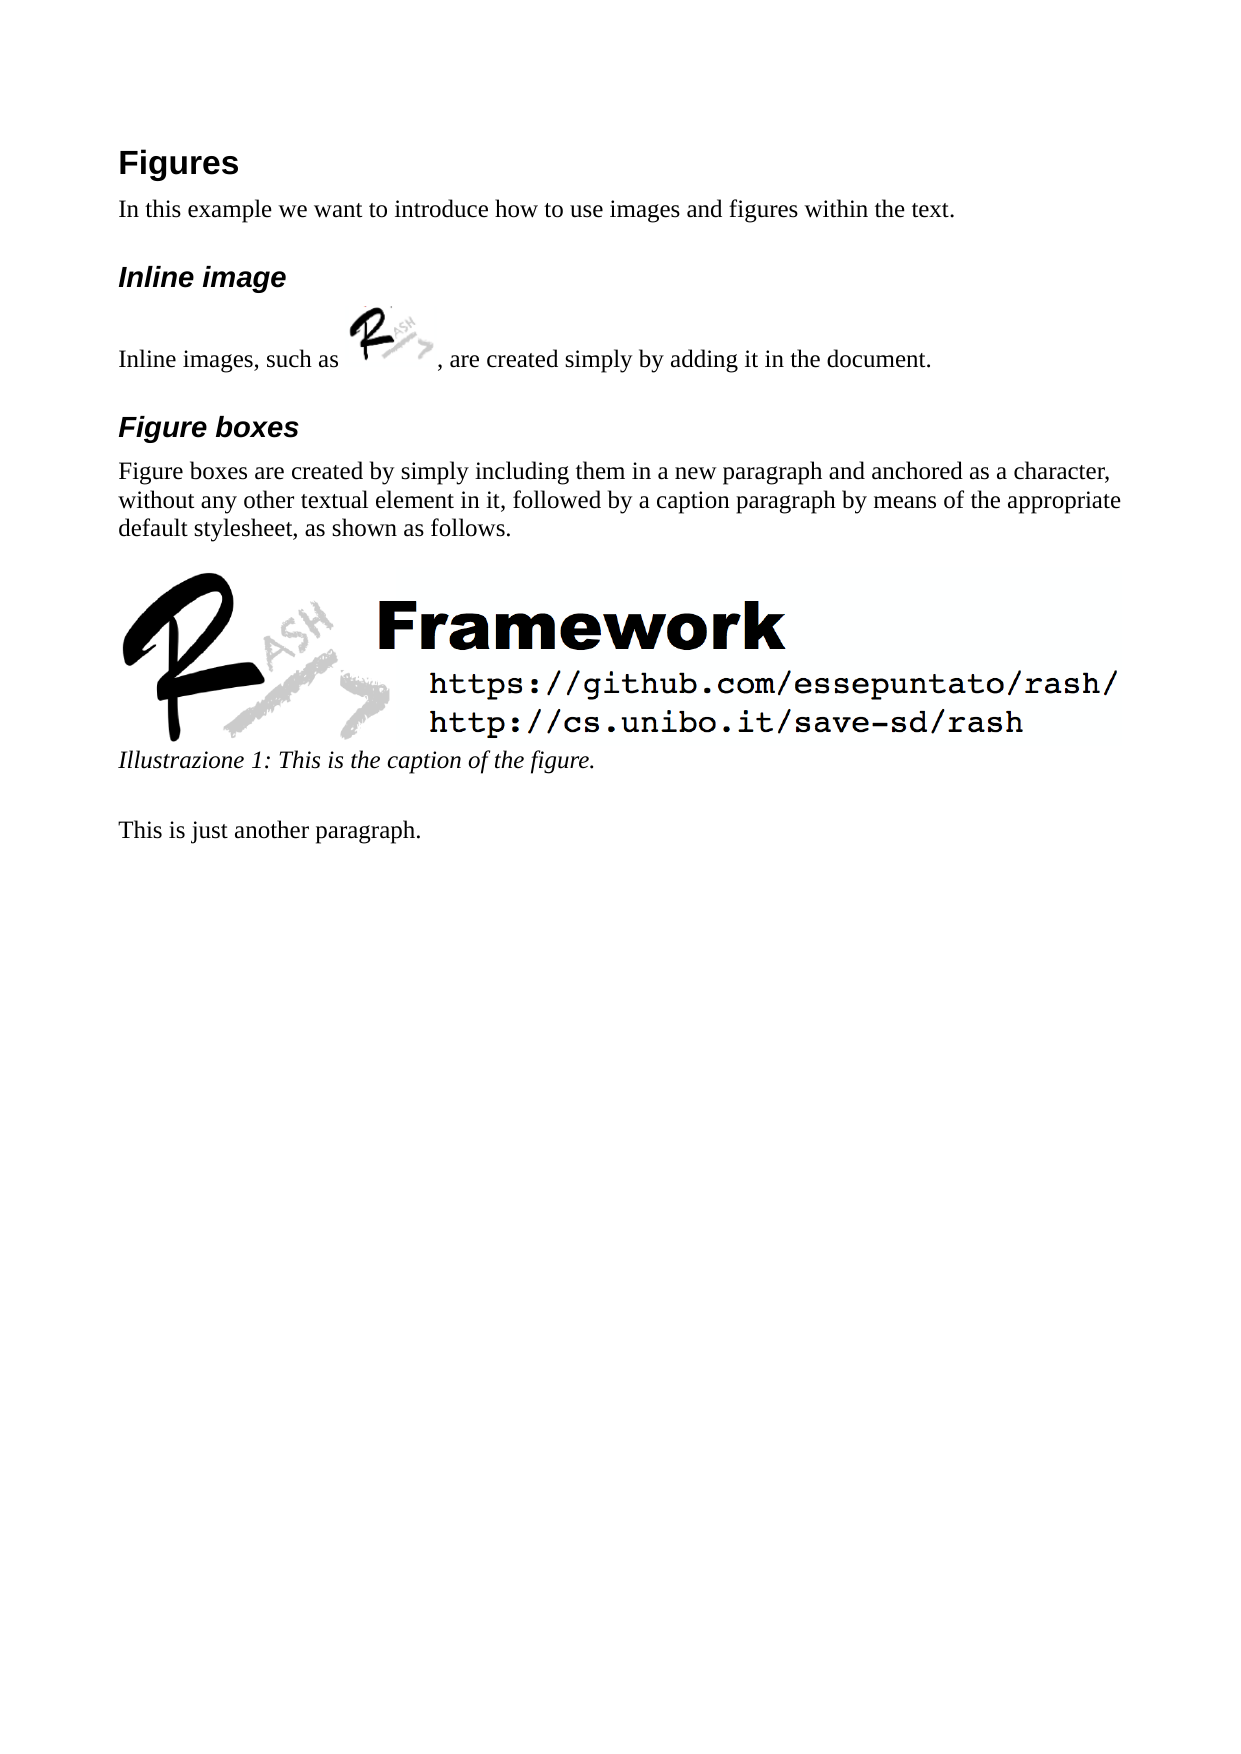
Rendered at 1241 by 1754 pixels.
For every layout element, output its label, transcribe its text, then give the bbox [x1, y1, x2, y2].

text In this example we want to introduce how to use images and figures within the text. [118, 194, 1122, 223]
picture [345, 306, 437, 367]
text This is just another paragraph. [118, 815, 1122, 844]
subtitle Inline image [118, 261, 1122, 294]
picture [118, 567, 1123, 746]
text Illustrazione 1: This is the caption of the figure. [118, 746, 1122, 774]
text Inline images, such as , are created simply by adding it in the document. [118, 307, 1122, 372]
subtitle Figures [118, 143, 1122, 182]
subtitle Figure boxes [118, 410, 1122, 443]
text Figure boxes are created by simply including them in a new paragraph and anchored as a character, without any other textual element in it, followed by a caption paragraph by means of the appropriate default stylesheet, as shown as follows. [118, 456, 1122, 542]
